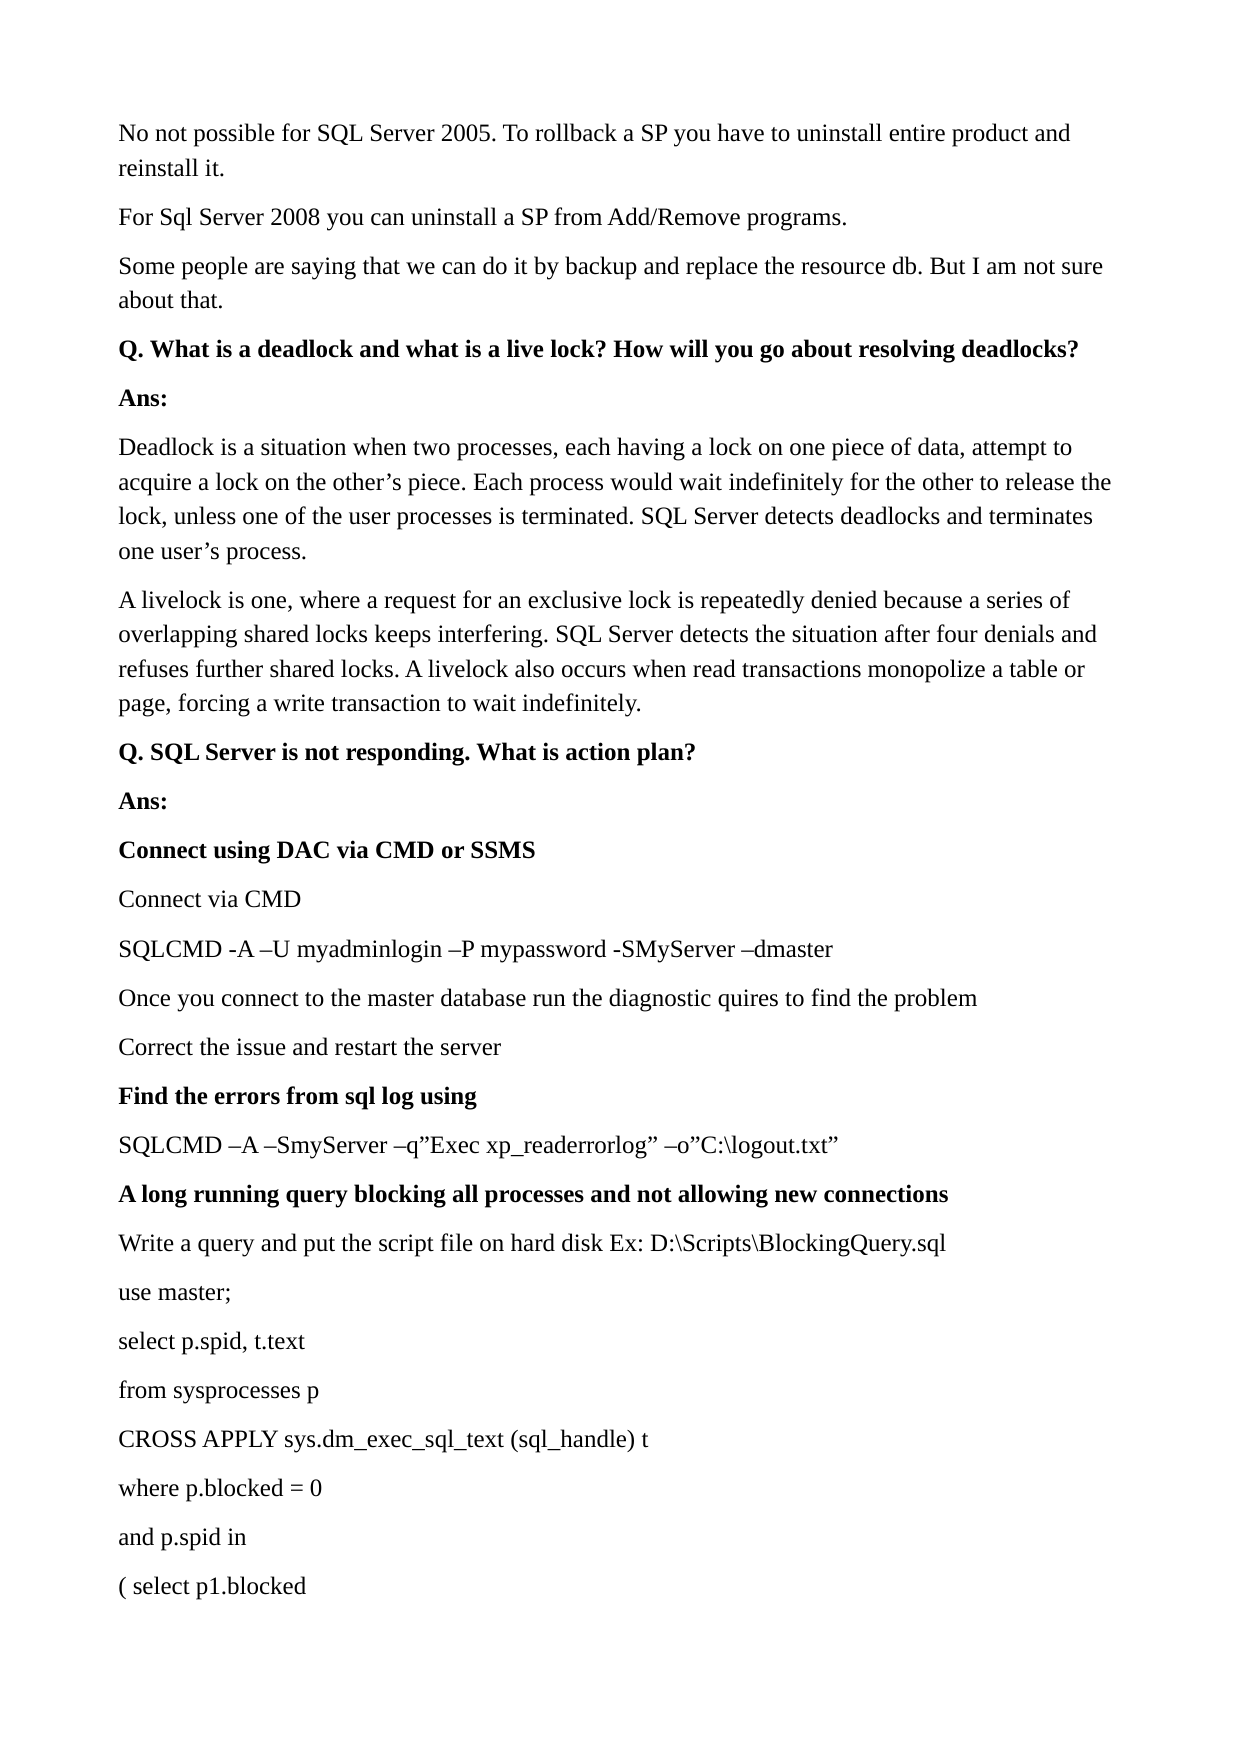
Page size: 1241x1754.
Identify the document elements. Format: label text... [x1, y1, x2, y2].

text Correct the issue and restart the server [118, 1032, 1122, 1061]
text A livelock is one, where a request for an exclusive lock is repeatedly denied because a series of overlapping shared locks keeps interfering. SQL Server detects the situation after four denials and refuses further shared locks. A livelock also occurs when read transactions monopolize a table or page, forcing a write transaction to wait indefinitely. [118, 585, 1122, 717]
text where p.blocked = 0 [118, 1473, 1122, 1502]
text select p.spid, t.text [118, 1326, 1122, 1355]
text Connect via CMD [118, 884, 1122, 913]
text ( select p1.blocked [118, 1571, 1122, 1600]
text Q. What is a deadlock and what is a live lock? How will you go about resolving deadlocks? [118, 334, 1122, 363]
text CROSS APPLY sys.dm_exec_sql_text (sql_handle) t [118, 1424, 1122, 1453]
text SQLCMD –A –SmyServer –q”Exec xp_readerrorlog” –o”C:\logout.txt” [118, 1130, 1122, 1159]
text Connect using DAC via CMD or SSMS [118, 836, 1122, 864]
text Q. SQL Server is not responding. What is action plan? [118, 737, 1122, 766]
text For Sql Server 2008 you can uninstall a SP from Add/Remove programs. [118, 202, 1122, 230]
text Ans: [118, 383, 1122, 412]
text Ans: [118, 786, 1122, 815]
text and p.spid in [118, 1522, 1122, 1551]
text Find the errors from sql log using [118, 1081, 1122, 1109]
text Some people are saying that we can do it by backup and replace the resource db. But I am not sure about that. [118, 251, 1122, 314]
text use master; [118, 1277, 1122, 1306]
text A long running query blocking all processes and not allowing new connections [118, 1179, 1122, 1208]
text SQLCMD -A –U myadminlogin –P mypassword -SMyServer –dmaster [118, 934, 1122, 962]
text Write a query and put the script file on hard disk Ex: D:\Scripts\BlockingQuery.sql [118, 1228, 1122, 1257]
text from sysprocesses p [118, 1375, 1122, 1404]
text No not possible for SQL Server 2005. To rollback a SP you have to uninstall entire product and reinstall it. [118, 118, 1122, 181]
text Once you connect to the master database run the diagnostic quires to find the problem [118, 983, 1122, 1011]
text Deadlock is a situation when two processes, each having a lock on one piece of data, attempt to acquire a lock on the other’s piece. Each process would wait indefinitely for the other to release the lock, unless one of the user processes is terminated. SQL Server detects deadlocks and terminates one user’s process. [118, 432, 1122, 564]
